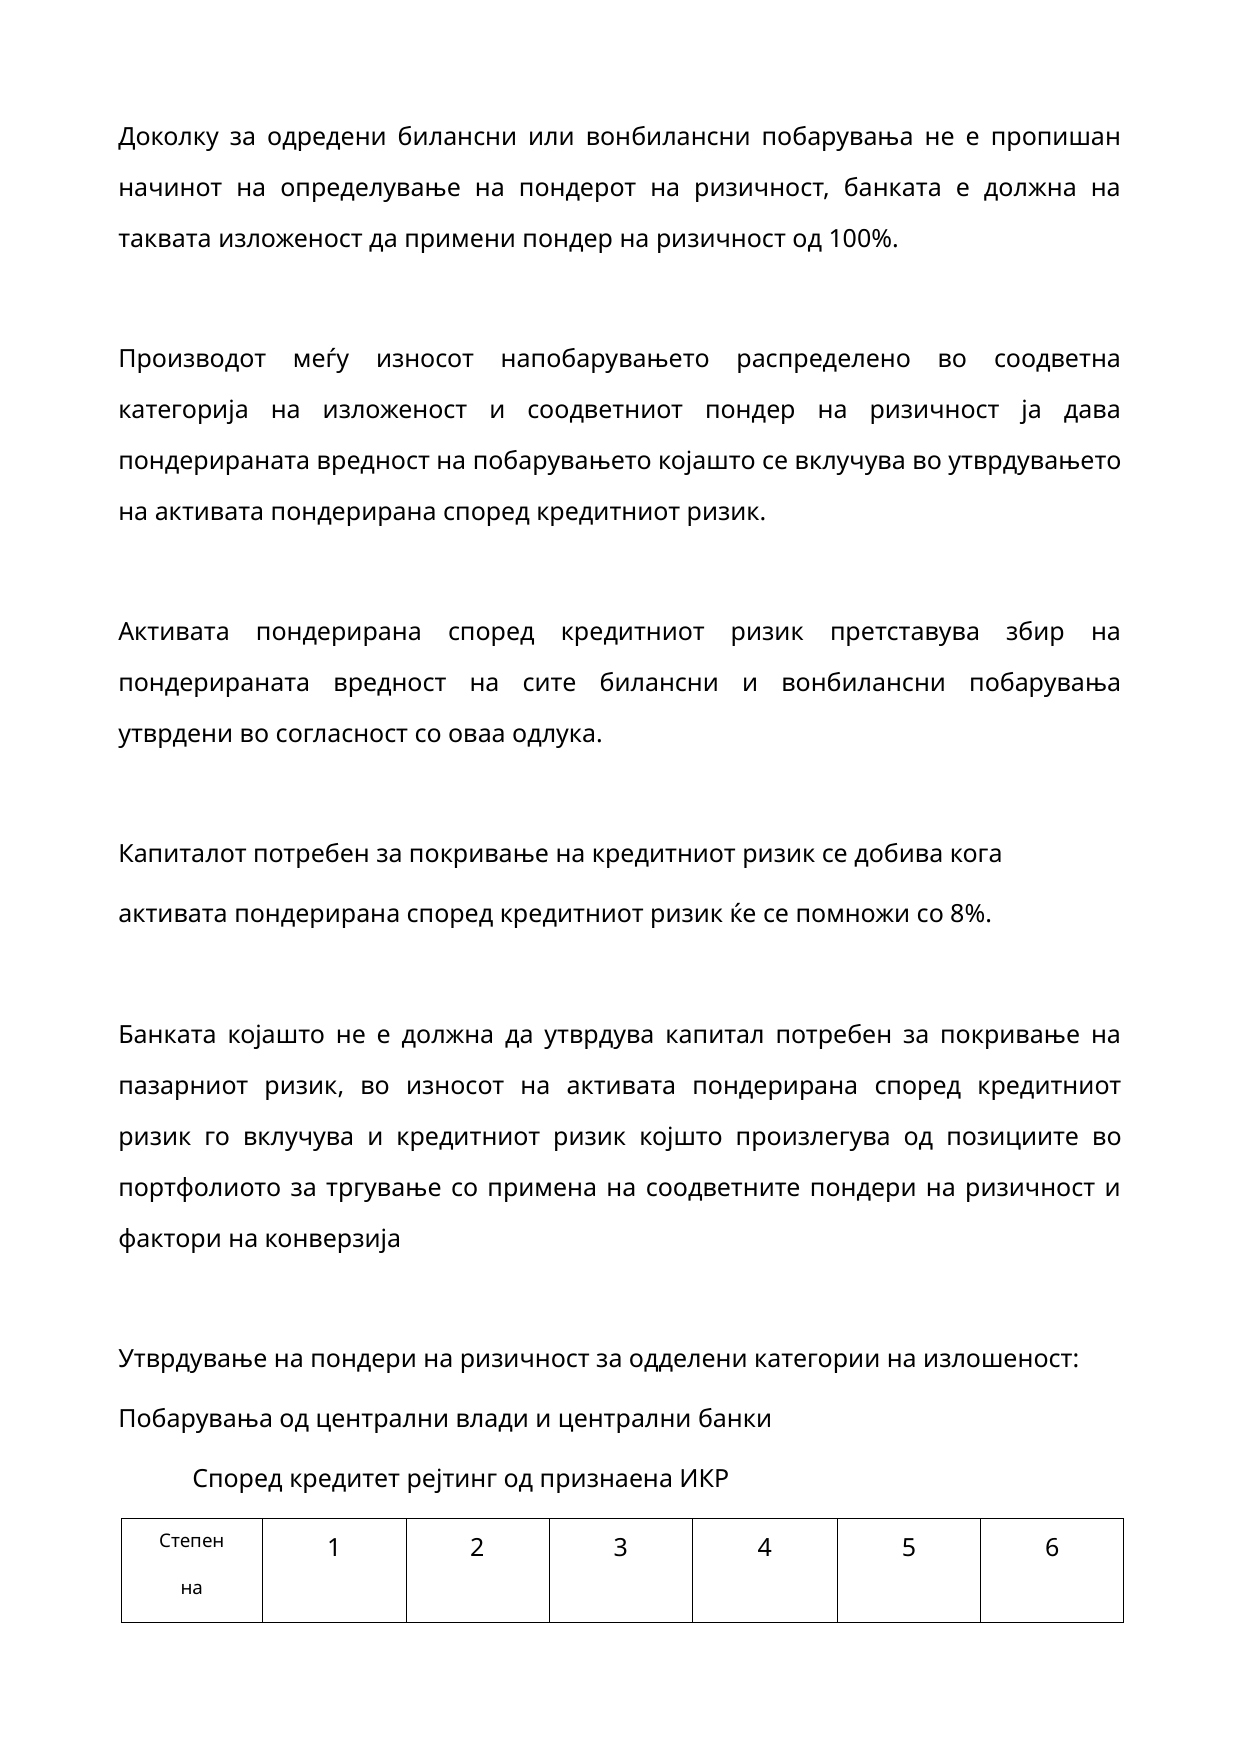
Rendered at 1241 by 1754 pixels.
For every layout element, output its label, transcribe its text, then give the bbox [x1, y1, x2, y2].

table_header Степен на [122, 1519, 262, 1622]
table_header 3 [550, 1519, 692, 1622]
text Активата пондерирана според кредитниот ризик претставува збир на пондерираната вредност на сите билансни и вонбилансни побарувања утврдени во согласност со оваа одлука. [118, 614, 1122, 750]
table_header 4 [693, 1519, 837, 1622]
text Производот меѓу износот напобарувањето распределено во соодветна категорија на изложеност и соодветниот пондер на ризичност ја дава пондерираната вредност на побарувањето којашто се вклучува во утврдувањето на активата пондерирана според кредитниот ризик. [118, 340, 1122, 528]
text Капиталот потребен за покривање на кредитниот ризик се добива кога [118, 836, 1122, 870]
text активата пондерирана според кредитниот ризик ќе се помножи со 8%. [118, 896, 1122, 930]
table_header 1 [263, 1519, 406, 1622]
text Побарувања од централни влади и централни банки [118, 1401, 1122, 1435]
text Утврдување на пондери на ризичност за одделени категории на излошеност: [118, 1341, 1122, 1375]
text Според кредитет рејтинг од признаена ИКР [118, 1461, 1122, 1495]
text Банката којашто не е должна да утврдува капитал потребен за покривање на пазарниот ризик, во износот на активата пондерирана според кредитниот ризик го вклучува и кредитниот ризик којшто произлегува од позициите во портфолиото за тргување со примена на соодветните пондери на ризичност и фактори на конверзија [118, 1016, 1122, 1254]
table_header 2 [407, 1519, 549, 1622]
text Доколку за одредени билансни или вонбилансни побарувања не е пропишан начинот на определување на пондерот на ризичност, банката е должна на таквата изложеност да примени пондер на ризичност од 100%. [118, 118, 1122, 254]
table_header 5 [838, 1519, 980, 1622]
table_header 6 [981, 1519, 1123, 1622]
